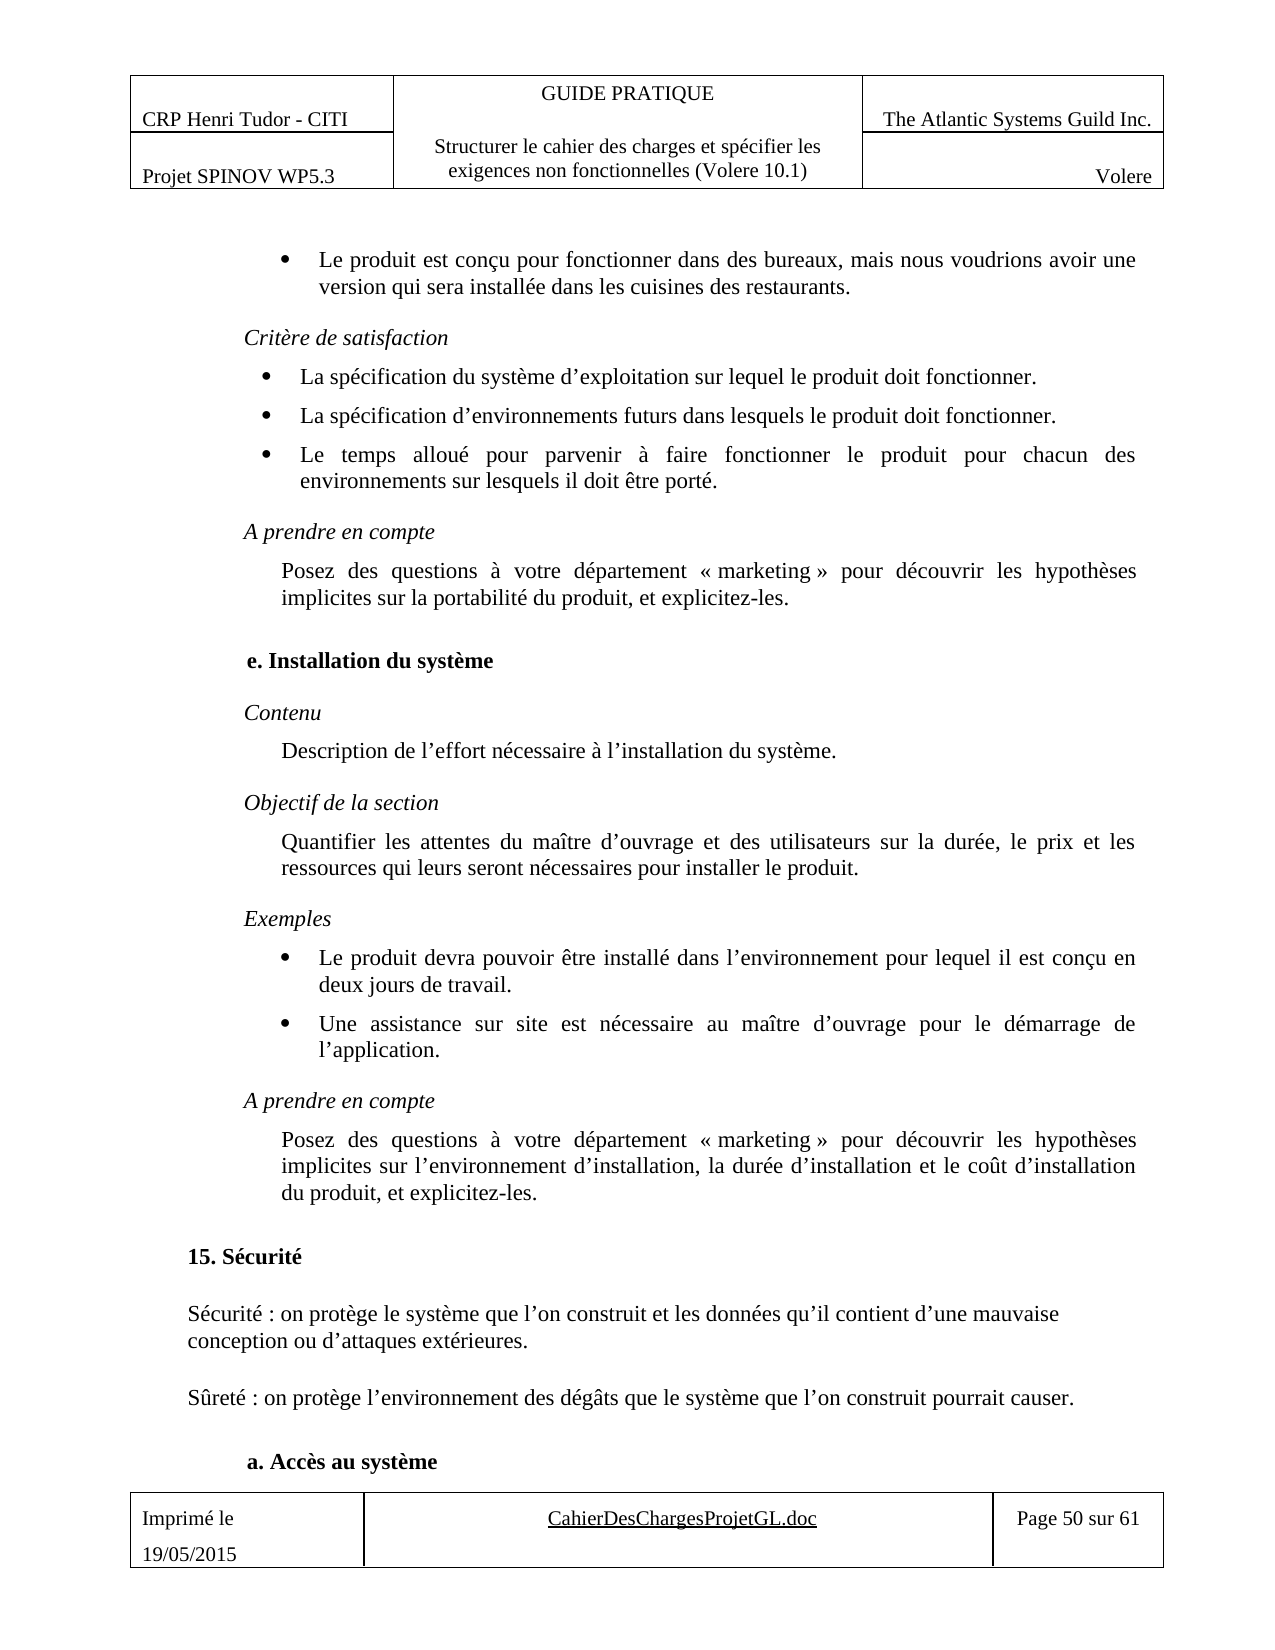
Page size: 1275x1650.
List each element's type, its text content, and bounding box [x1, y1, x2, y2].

subtitle A prendre en compte [244, 518, 1137, 545]
text Description de l’effort nécessaire à l’installation du système. [281, 738, 1137, 764]
text Quantifier les attentes du maître d’ouvrage et des utilisateurs sur la durée, le prix et les ressources qui leurs seront nécessaires pour installer le produit. [281, 828, 1137, 881]
list La spécification d’environnements futurs dans lesquels le produit doit fonctionner. [262, 402, 1137, 428]
subtitle A prendre en compte [244, 1087, 1137, 1114]
subtitle 15. Sécurité [187, 1243, 1137, 1269]
list La spécification du système d’exploitation sur lequel le produit doit fonctionner. [262, 363, 1137, 389]
subtitle Contenu [244, 699, 1137, 725]
text Sûreté : on protège l’environnement des dégâts que le système que l’on construit pourrait causer. [187, 1384, 1137, 1411]
text Sécurité : on protège le système que l’on construit et les données qu’il contient d’une mauvaise conception ou d’attaques extérieures. [187, 1300, 1137, 1353]
text Posez des questions à votre département « marketing » pour découvrir les hypothèses implicites sur l’environnement d’installation, la durée d’installation et le coût d’installation du produit, et explicitez-les. [281, 1126, 1137, 1205]
subtitle a. Accès au système [247, 1448, 1137, 1474]
subtitle Objectif de la section [244, 789, 1137, 815]
subtitle e. Installation du système [247, 647, 1137, 674]
subtitle Critère de satisfaction [244, 324, 1137, 350]
subtitle Exemples [244, 906, 1137, 932]
list Le produit devra pouvoir être installé dans l’environnement pour lequel il est conçu en deux jours de travail. [281, 944, 1137, 997]
text Posez des questions à votre département « marketing » pour découvrir les hypothèses implicites sur la portabilité du produit, et explicitez-les. [281, 557, 1137, 610]
list Une assistance sur site est nécessaire au maître d’ouvrage pour le démarrage de l’application. [281, 1009, 1137, 1062]
list Le temps alloué pour parvenir à faire fonctionner le produit pour chacun des environnements sur lesquels il doit être porté. [262, 441, 1137, 493]
list Le produit est conçu pour fonctionner dans des bureaux, mais nous voudrions avoir une version qui sera installée dans les cuisines des restaurants. [281, 246, 1137, 299]
